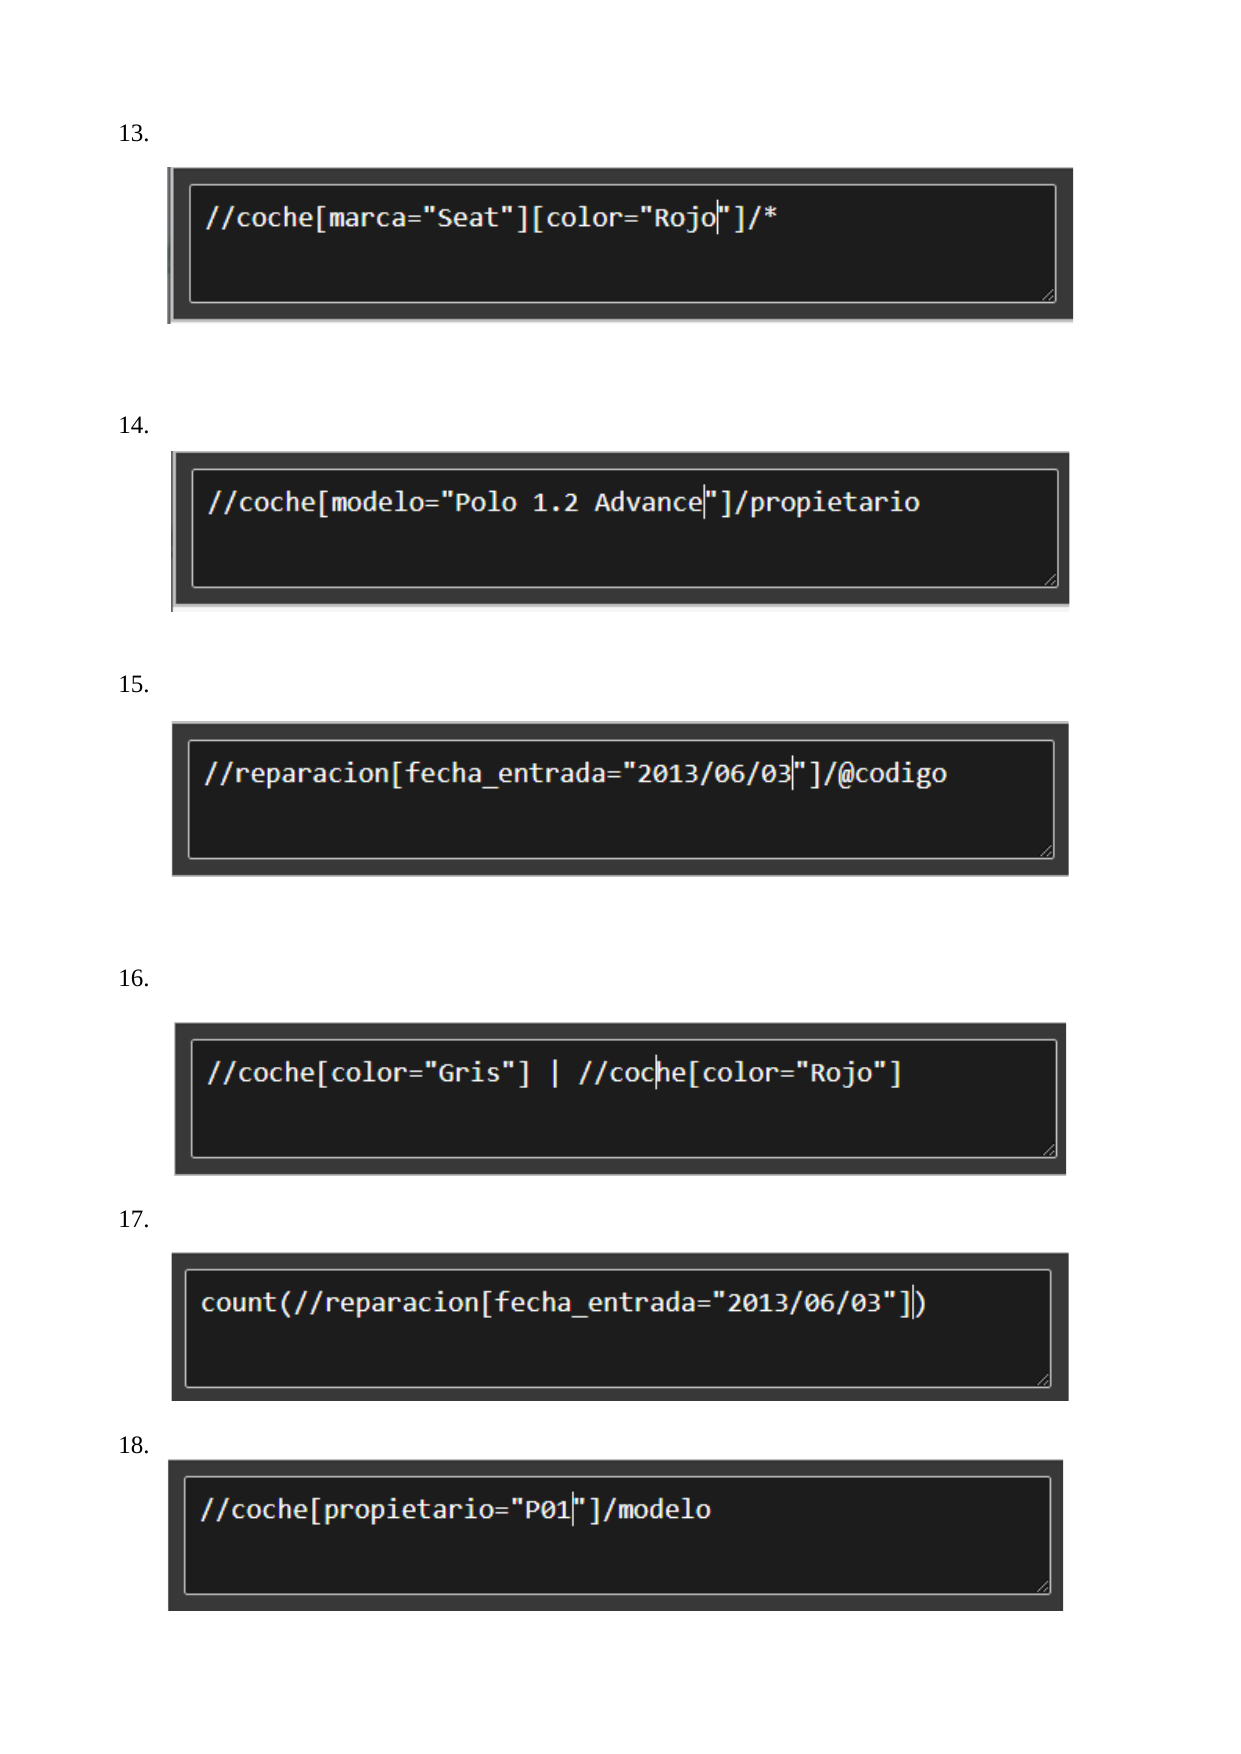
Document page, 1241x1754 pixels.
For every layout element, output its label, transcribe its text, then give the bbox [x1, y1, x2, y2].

picture [174, 1022, 1067, 1176]
text 14. [118, 410, 1122, 439]
text 17. [118, 1204, 1122, 1233]
text 13. [118, 118, 1122, 147]
picture [171, 451, 1070, 612]
picture [167, 1459, 1064, 1611]
text 16. [118, 963, 1122, 992]
picture [167, 167, 1074, 324]
text 15. [118, 669, 1122, 698]
picture [171, 721, 1069, 877]
picture [171, 1252, 1069, 1401]
text 18. [118, 1430, 1122, 1458]
